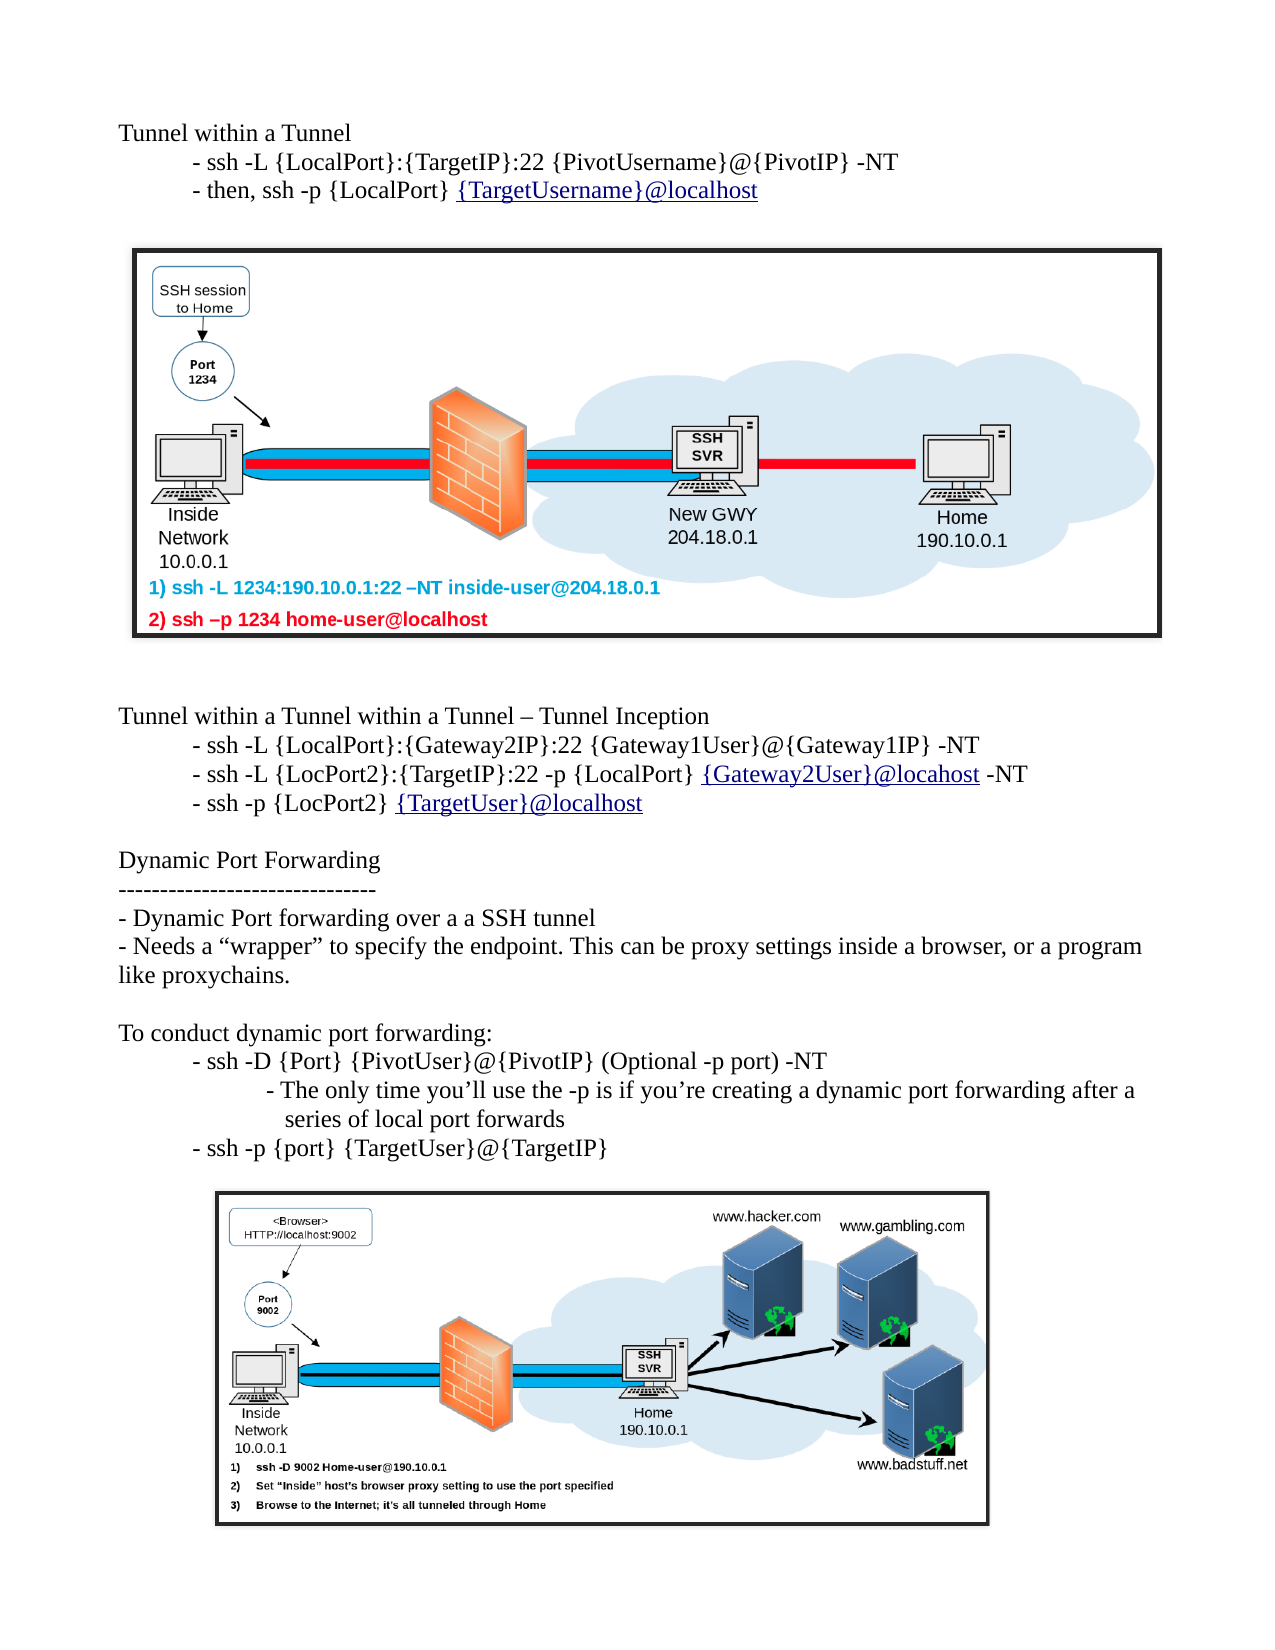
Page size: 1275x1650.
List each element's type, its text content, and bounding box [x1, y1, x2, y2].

text - ssh -L {LocalPort}:{Gateway2IP}:22 {Gateway1User}@{Gateway1IP} -NT [118, 730, 1157, 759]
text - Needs a “wrapper” to specify the endpoint. This can be proxy settings inside a browser, or a program like proxychains. [118, 931, 1157, 989]
text Tunnel within a Tunnel within a Tunnel – Tunnel Inception [118, 701, 1157, 730]
text - then, ssh -p {LocalPort} {TargetUsername}@localhost [118, 176, 1157, 204]
text Dynamic Port Forwarding [118, 845, 1157, 874]
text ------------------------------- [118, 874, 1157, 903]
text - ssh -D {Port} {PivotUser}@{PivotIP} (Optional -p port) -NT [118, 1046, 1157, 1075]
picture [124, 241, 1164, 644]
text - ssh -L {LocPort2}:{TargetIP}:22 -p {LocalPort} {Gateway2User}@locahost -NT [118, 759, 1157, 788]
text To conduct dynamic port forwarding: [118, 1018, 1157, 1046]
text - Dynamic Port forwarding over a a SSH tunnel [118, 903, 1157, 931]
text - ssh -p {port} {TargetUser}@{TargetIP} [118, 1133, 1157, 1161]
text Tunnel within a Tunnel [118, 118, 1157, 147]
text - ssh -p {LocPort2} {TargetUser}@localhost [118, 788, 1157, 816]
text - ssh -L {LocalPort}:{TargetIP}:22 {PivotUsername}@{PivotIP} -NT [118, 147, 1157, 176]
text - The only time you’ll use the -p is if you’re creating a dynamic port forwarding after a series of local port forwards [118, 1075, 1157, 1133]
picture [211, 1188, 992, 1530]
